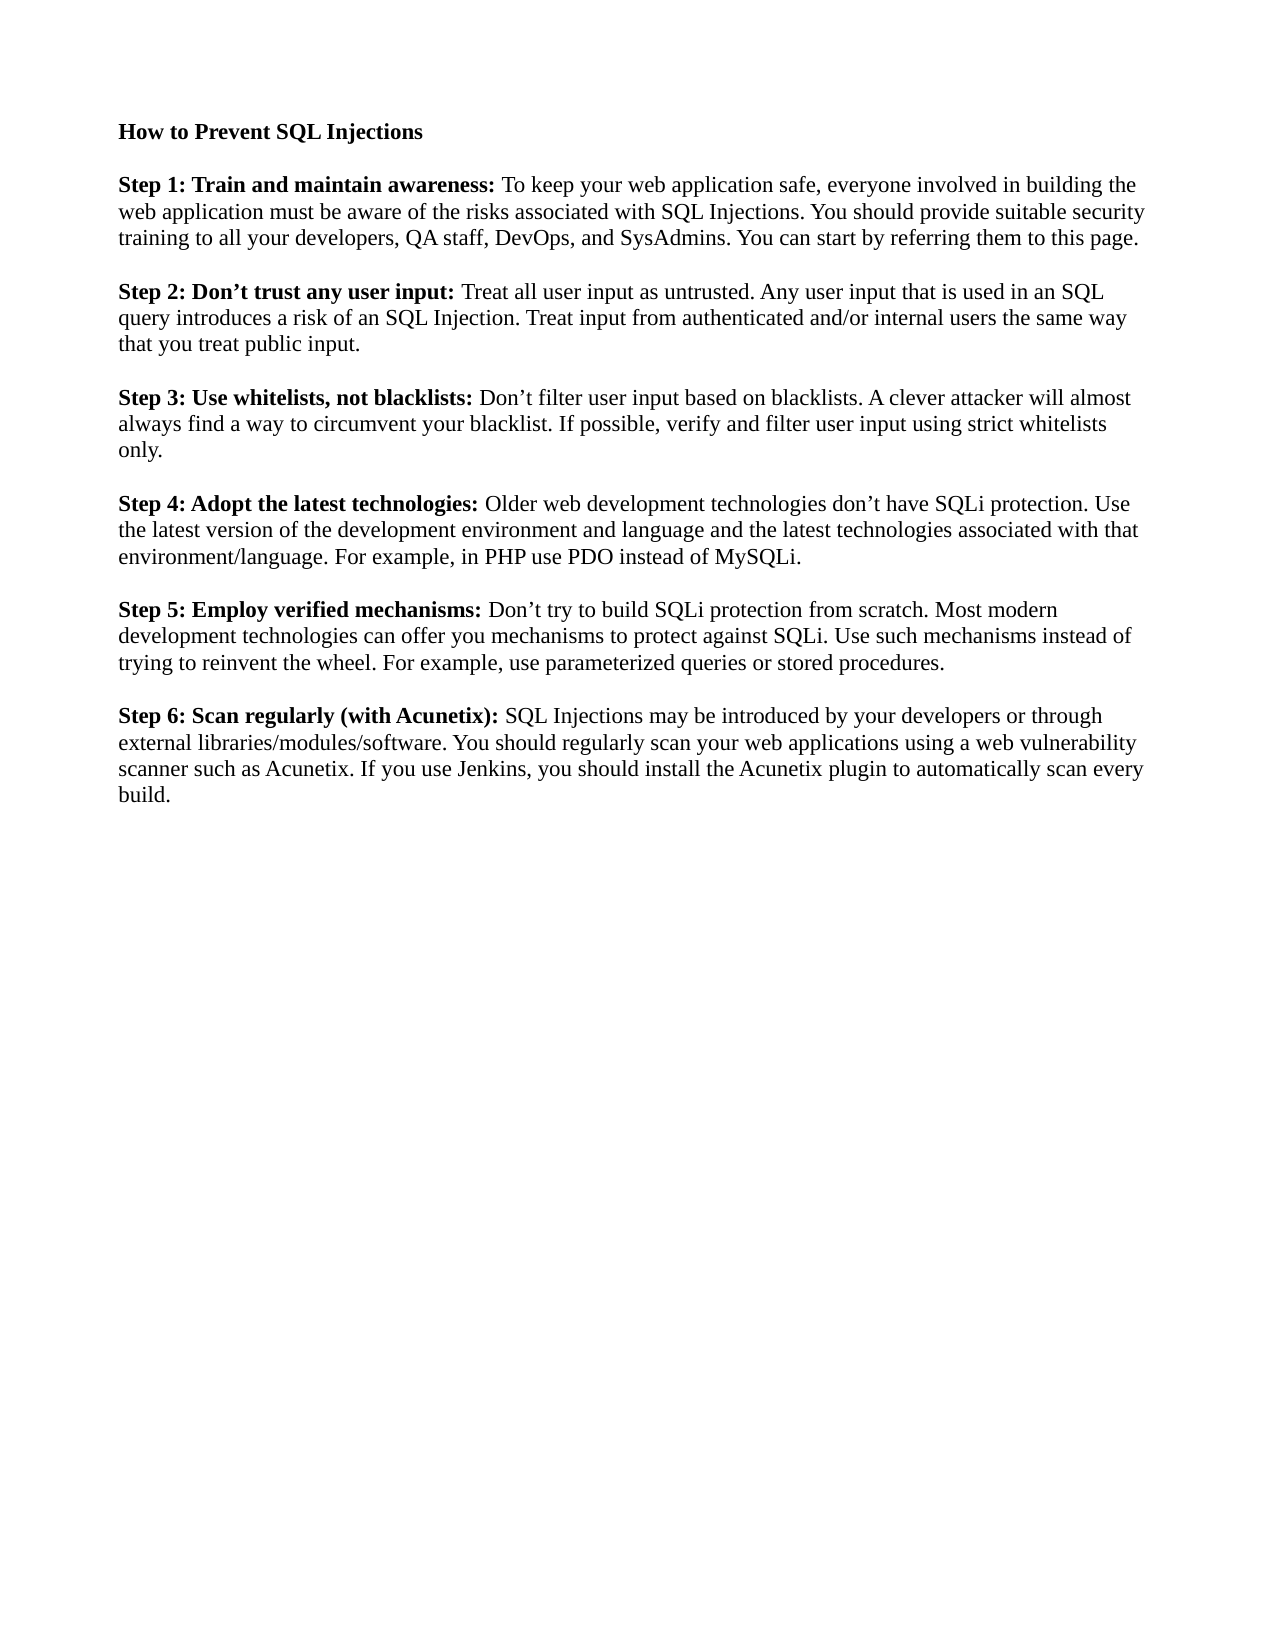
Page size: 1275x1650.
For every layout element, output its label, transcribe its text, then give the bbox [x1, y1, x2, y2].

subtitle Step 1: Train and maintain awareness: To keep your web application safe, everyone involved in building the web application must be aware of the risks associated with SQL Injections. You should provide suitable security training to all your developers, QA staff, DevOps, and SysAdmins. You can start by referring them to this page. [118, 172, 1157, 251]
subtitle Step 2: Don’t trust any user input: Treat all user input as untrusted. Any user input that is used in an SQL query introduces a risk of an SQL Injection. Treat input from authenticated and/or internal users the same way that you treat public input. [118, 278, 1157, 357]
subtitle How to Prevent SQL Injections [118, 118, 1157, 144]
subtitle Step 4: Adopt the latest technologies: Older web development technologies don’t have SQLi protection. Use the latest version of the development environment and language and the latest technologies associated with that environment/language. For example, in PHP use PDO instead of MySQLi. [118, 490, 1157, 569]
subtitle Step 3: Use whitelists, not blacklists: Don’t filter user input based on blacklists. A clever attacker will almost always find a way to circumvent your blacklist. If possible, verify and filter user input using strict whitelists only. [118, 384, 1157, 463]
subtitle Step 5: Employ verified mechanisms: Don’t try to build SQLi protection from scratch. Most modern development technologies can offer you mechanisms to protect against SQLi. Use such mechanisms instead of trying to reinvent the wheel. For example, use parameterized queries or stored procedures. [118, 596, 1157, 675]
subtitle Step 6: Scan regularly (with Acunetix): SQL Injections may be introduced by your developers or through external libraries/modules/software. You should regularly scan your web applications using a web vulnerability scanner such as Acunetix. If you use Jenkins, you should install the Acunetix plugin to automatically scan every build. [118, 702, 1157, 808]
